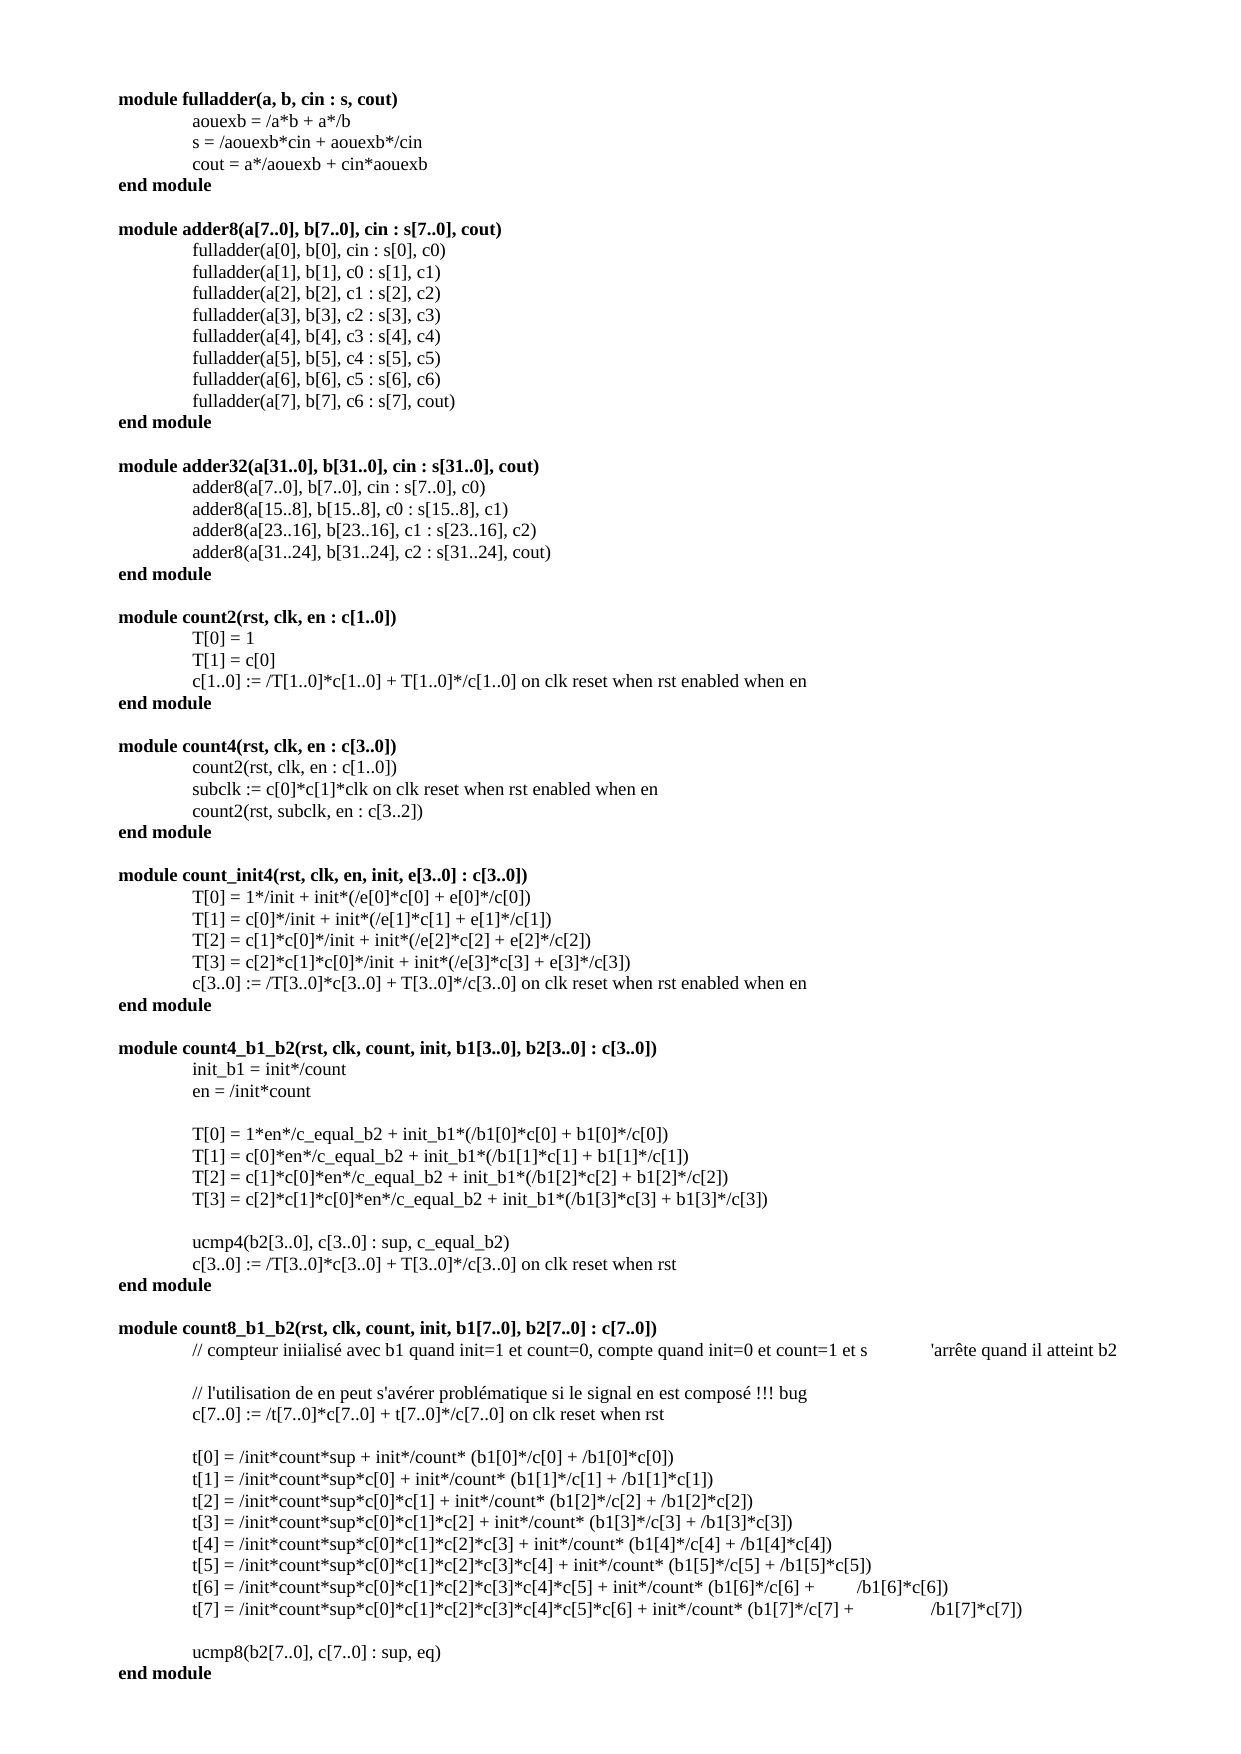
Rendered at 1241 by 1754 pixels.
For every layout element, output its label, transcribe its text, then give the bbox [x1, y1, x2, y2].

text count2(rst, subclk, en : c[3..2]) [118, 799, 1122, 821]
text en = /init*count [118, 1080, 1122, 1101]
text cout = a*/aouexb + cin*aouexb [118, 153, 1122, 174]
text count2(rst, clk, en : c[1..0]) [118, 756, 1122, 778]
text fulladder(a[5], b[5], c4 : s[5], c5) [118, 347, 1122, 368]
text aouexb = /a*b + a*/b [118, 109, 1122, 131]
text t[7] = /init*count*sup*c[0]*c[1]*c[2]*c[3]*c[4]*c[5]*c[6] + init*/count* (b1[7]*/c[7] + /b1[7]*c[7]) [118, 1597, 1122, 1619]
text end module [118, 692, 1122, 713]
text T[2] = c[1]*c[0]*en*/c_equal_b2 + init_b1*(/b1[2]*c[2] + b1[2]*/c[2]) [118, 1166, 1122, 1188]
text fulladder(a[6], b[6], c5 : s[6], c6) [118, 368, 1122, 390]
text module fulladder(a, b, cin : s, cout) [118, 88, 1122, 109]
text t[6] = /init*count*sup*c[0]*c[1]*c[2]*c[3]*c[4]*c[5] + init*/count* (b1[6]*/c[6] + /b1[6]*c[6]) [118, 1576, 1122, 1597]
text T[3] = c[2]*c[1]*c[0]*en*/c_equal_b2 + init_b1*(/b1[3]*c[3] + b1[3]*/c[3]) [118, 1188, 1122, 1209]
text module adder8(a[7..0], b[7..0], cin : s[7..0], cout) [118, 217, 1122, 239]
text end module [118, 821, 1122, 843]
text c[1..0] := /T[1..0]*c[1..0] + T[1..0]*/c[1..0] on clk reset when rst enabled when en [118, 670, 1122, 692]
text fulladder(a[1], b[1], c0 : s[1], c1) [118, 261, 1122, 282]
text T[2] = c[1]*c[0]*/init + init*(/e[2]*c[2] + e[2]*/c[2]) [118, 929, 1122, 951]
text adder8(a[15..8], b[15..8], c0 : s[15..8], c1) [118, 498, 1122, 519]
text end module [118, 1274, 1122, 1296]
text fulladder(a[2], b[2], c1 : s[2], c2) [118, 282, 1122, 304]
text adder8(a[7..0], b[7..0], cin : s[7..0], c0) [118, 476, 1122, 498]
text t[0] = /init*count*sup + init*/count* (b1[0]*/c[0] + /b1[0]*c[0]) [118, 1446, 1122, 1468]
text end module [118, 411, 1122, 433]
text // l'utilisation de en peut s'avérer problématique si le signal en est composé !!! bug [118, 1382, 1122, 1403]
text c[3..0] := /T[3..0]*c[3..0] + T[3..0]*/c[3..0] on clk reset when rst [118, 1252, 1122, 1274]
text init_b1 = init*/count [118, 1058, 1122, 1080]
text T[1] = c[0]*en*/c_equal_b2 + init_b1*(/b1[1]*c[1] + b1[1]*/c[1]) [118, 1144, 1122, 1166]
text module count4(rst, clk, en : c[3..0]) [118, 735, 1122, 756]
text T[1] = c[0]*/init + init*(/e[1]*c[1] + e[1]*/c[1]) [118, 907, 1122, 929]
text T[0] = 1 [118, 627, 1122, 649]
text t[3] = /init*count*sup*c[0]*c[1]*c[2] + init*/count* (b1[3]*/c[3] + /b1[3]*c[3]) [118, 1511, 1122, 1533]
text module adder32(a[31..0], b[31..0], cin : s[31..0], cout) [118, 454, 1122, 476]
text t[1] = /init*count*sup*c[0] + init*/count* (b1[1]*/c[1] + /b1[1]*c[1]) [118, 1468, 1122, 1489]
text end module [118, 994, 1122, 1015]
text ucmp4(b2[3..0], c[3..0] : sup, c_equal_b2) [118, 1231, 1122, 1252]
text ucmp8(b2[7..0], c[7..0] : sup, eq) [118, 1641, 1122, 1662]
text T[0] = 1*/init + init*(/e[0]*c[0] + e[0]*/c[0]) [118, 886, 1122, 907]
text fulladder(a[3], b[3], c2 : s[3], c3) [118, 304, 1122, 325]
text module count4_b1_b2(rst, clk, count, init, b1[3..0], b2[3..0] : c[3..0]) [118, 1037, 1122, 1058]
text c[7..0] := /t[7..0]*c[7..0] + t[7..0]*/c[7..0] on clk reset when rst [118, 1403, 1122, 1425]
text c[3..0] := /T[3..0]*c[3..0] + T[3..0]*/c[3..0] on clk reset when rst enabled when en [118, 972, 1122, 994]
text t[5] = /init*count*sup*c[0]*c[1]*c[2]*c[3]*c[4] + init*/count* (b1[5]*/c[5] + /b1[5]*c[5]) [118, 1554, 1122, 1576]
text end module [118, 1662, 1122, 1684]
text T[0] = 1*en*/c_equal_b2 + init_b1*(/b1[0]*c[0] + b1[0]*/c[0]) [118, 1123, 1122, 1144]
text fulladder(a[7], b[7], c6 : s[7], cout) [118, 390, 1122, 411]
text fulladder(a[0], b[0], cin : s[0], c0) [118, 239, 1122, 261]
text module count2(rst, clk, en : c[1..0]) [118, 606, 1122, 627]
text adder8(a[31..24], b[31..24], c2 : s[31..24], cout) [118, 541, 1122, 562]
text module count_init4(rst, clk, en, init, e[3..0] : c[3..0]) [118, 864, 1122, 886]
text t[2] = /init*count*sup*c[0]*c[1] + init*/count* (b1[2]*/c[2] + /b1[2]*c[2]) [118, 1489, 1122, 1511]
text T[1] = c[0] [118, 649, 1122, 670]
text subclk := c[0]*c[1]*clk on clk reset when rst enabled when en [118, 778, 1122, 799]
text fulladder(a[4], b[4], c3 : s[4], c4) [118, 325, 1122, 347]
text T[3] = c[2]*c[1]*c[0]*/init + init*(/e[3]*c[3] + e[3]*/c[3]) [118, 951, 1122, 972]
text end module [118, 174, 1122, 196]
text s = /aouexb*cin + aouexb*/cin [118, 131, 1122, 153]
text // compteur iniialisé avec b1 quand init=1 et count=0, compte quand init=0 et count=1 et s 'arrête quand il atteint b2 [118, 1339, 1122, 1360]
text end module [118, 562, 1122, 584]
text t[4] = /init*count*sup*c[0]*c[1]*c[2]*c[3] + init*/count* (b1[4]*/c[4] + /b1[4]*c[4]) [118, 1533, 1122, 1554]
text module count8_b1_b2(rst, clk, count, init, b1[7..0], b2[7..0] : c[7..0]) [118, 1317, 1122, 1339]
text adder8(a[23..16], b[23..16], c1 : s[23..16], c2) [118, 519, 1122, 541]
